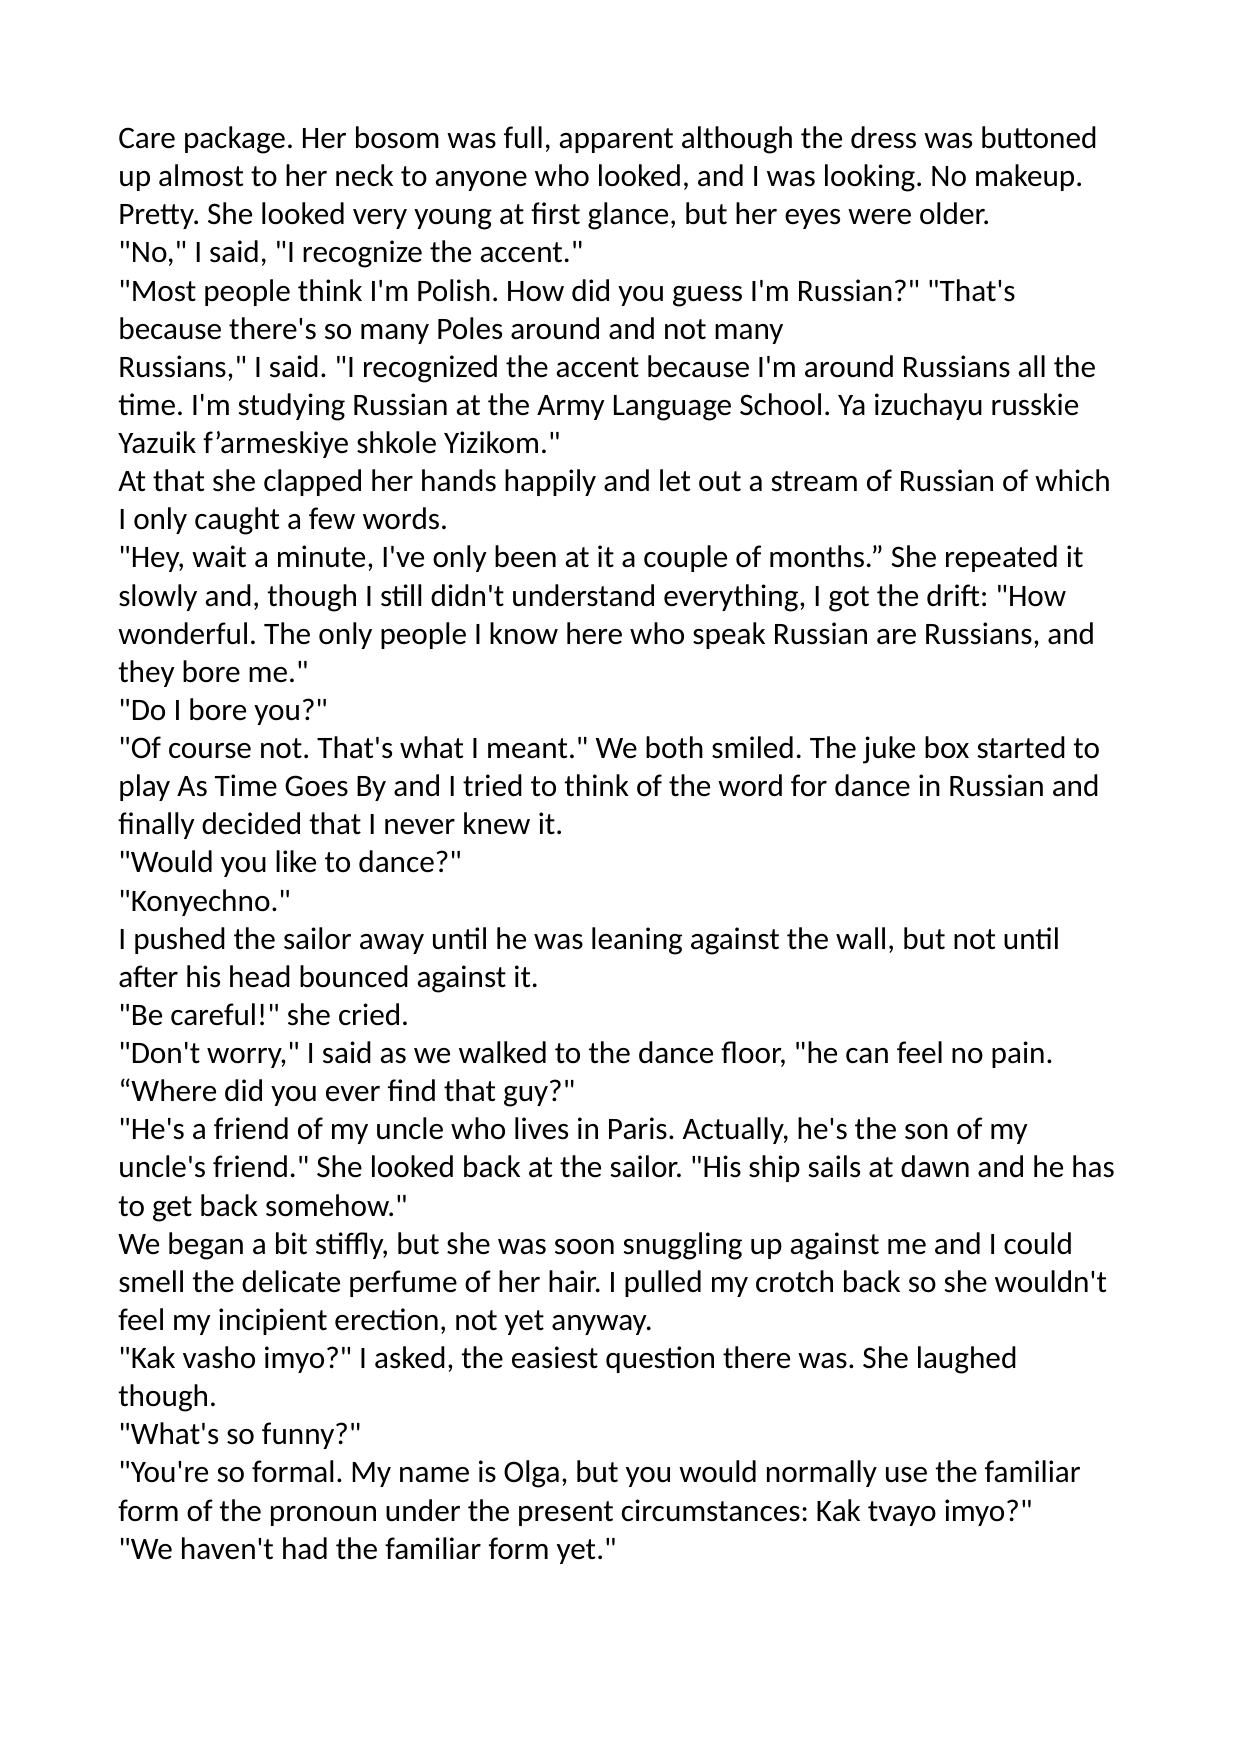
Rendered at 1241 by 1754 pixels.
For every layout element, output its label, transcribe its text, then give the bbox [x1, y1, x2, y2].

text "Konyechno." [118, 881, 1122, 919]
text At that she clapped her hands happily and let out a stream of Russian of which I only caught a few words. [118, 461, 1122, 537]
text Russians," I said. "I recognized the accent because I'm around Russians all the time. I'm studying Russian at the Army Language School. Ya izuchayu russkie Yazuik f’armeskiye shkole Yizikom." [118, 347, 1122, 461]
text "He's a friend of my uncle who lives in Paris. Actually, he's the son of my uncle's friend." She looked back at the sailor. "His ship sails at dawn and he has to get back somehow." [118, 1109, 1122, 1224]
text I pushed the sailor away until he was leaning against the wall, but not until after his head bounced against it. [118, 919, 1122, 995]
text We began a bit stiffly, but she was soon snuggling up against me and I could smell the delicate perfume of her hair. I pulled my crotch back so she wouldn't feel my incipient erection, not yet anyway. [118, 1224, 1122, 1338]
text Care package. Her bosom was full, apparent although the dress was buttoned up almost to her neck to anyone who looked, and I was looking. No makeup. Pretty. She looked very young at first glance, but her eyes were older. [118, 118, 1122, 232]
text "No," I said, "I recognize the accent." [118, 232, 1122, 271]
text "You're so formal. My name is Olga, but you would normally use the familiar form of the pronoun under the present circumstances: Kak tvayo imyo?" [118, 1452, 1122, 1529]
text "Of course not. That's what I meant." We both smiled. The juke box started to play As Time Goes By and I tried to think of the word for dance in Russian and finally decided that I never knew it. [118, 728, 1122, 842]
text "Would you like to dance?" [118, 842, 1122, 881]
text "Most people think I'm Polish. How did you guess I'm Russian?" "That's because there's so many Poles around and not many [118, 271, 1122, 347]
text "We haven't had the familiar form yet." [118, 1529, 1122, 1567]
text "What's so funny?" [118, 1414, 1122, 1452]
text "Do I bore you?" [118, 690, 1122, 728]
text "Be careful!" she cried. [118, 995, 1122, 1033]
text "Hey, wait a minute, I've only been at it a couple of months.” She repeated it slowly and, though I still didn't understand everything, I got the drift: "How wonderful. The only people I know here who speak Russian are Russians, and they bore me." [118, 537, 1122, 690]
text "Kak vasho imyo?" I asked, the easiest question there was. She laughed though. [118, 1338, 1122, 1414]
text "Don't worry," I said as we walked to the dance floor, "he can feel no pain. “Where did you ever find that guy?" [118, 1033, 1122, 1109]
